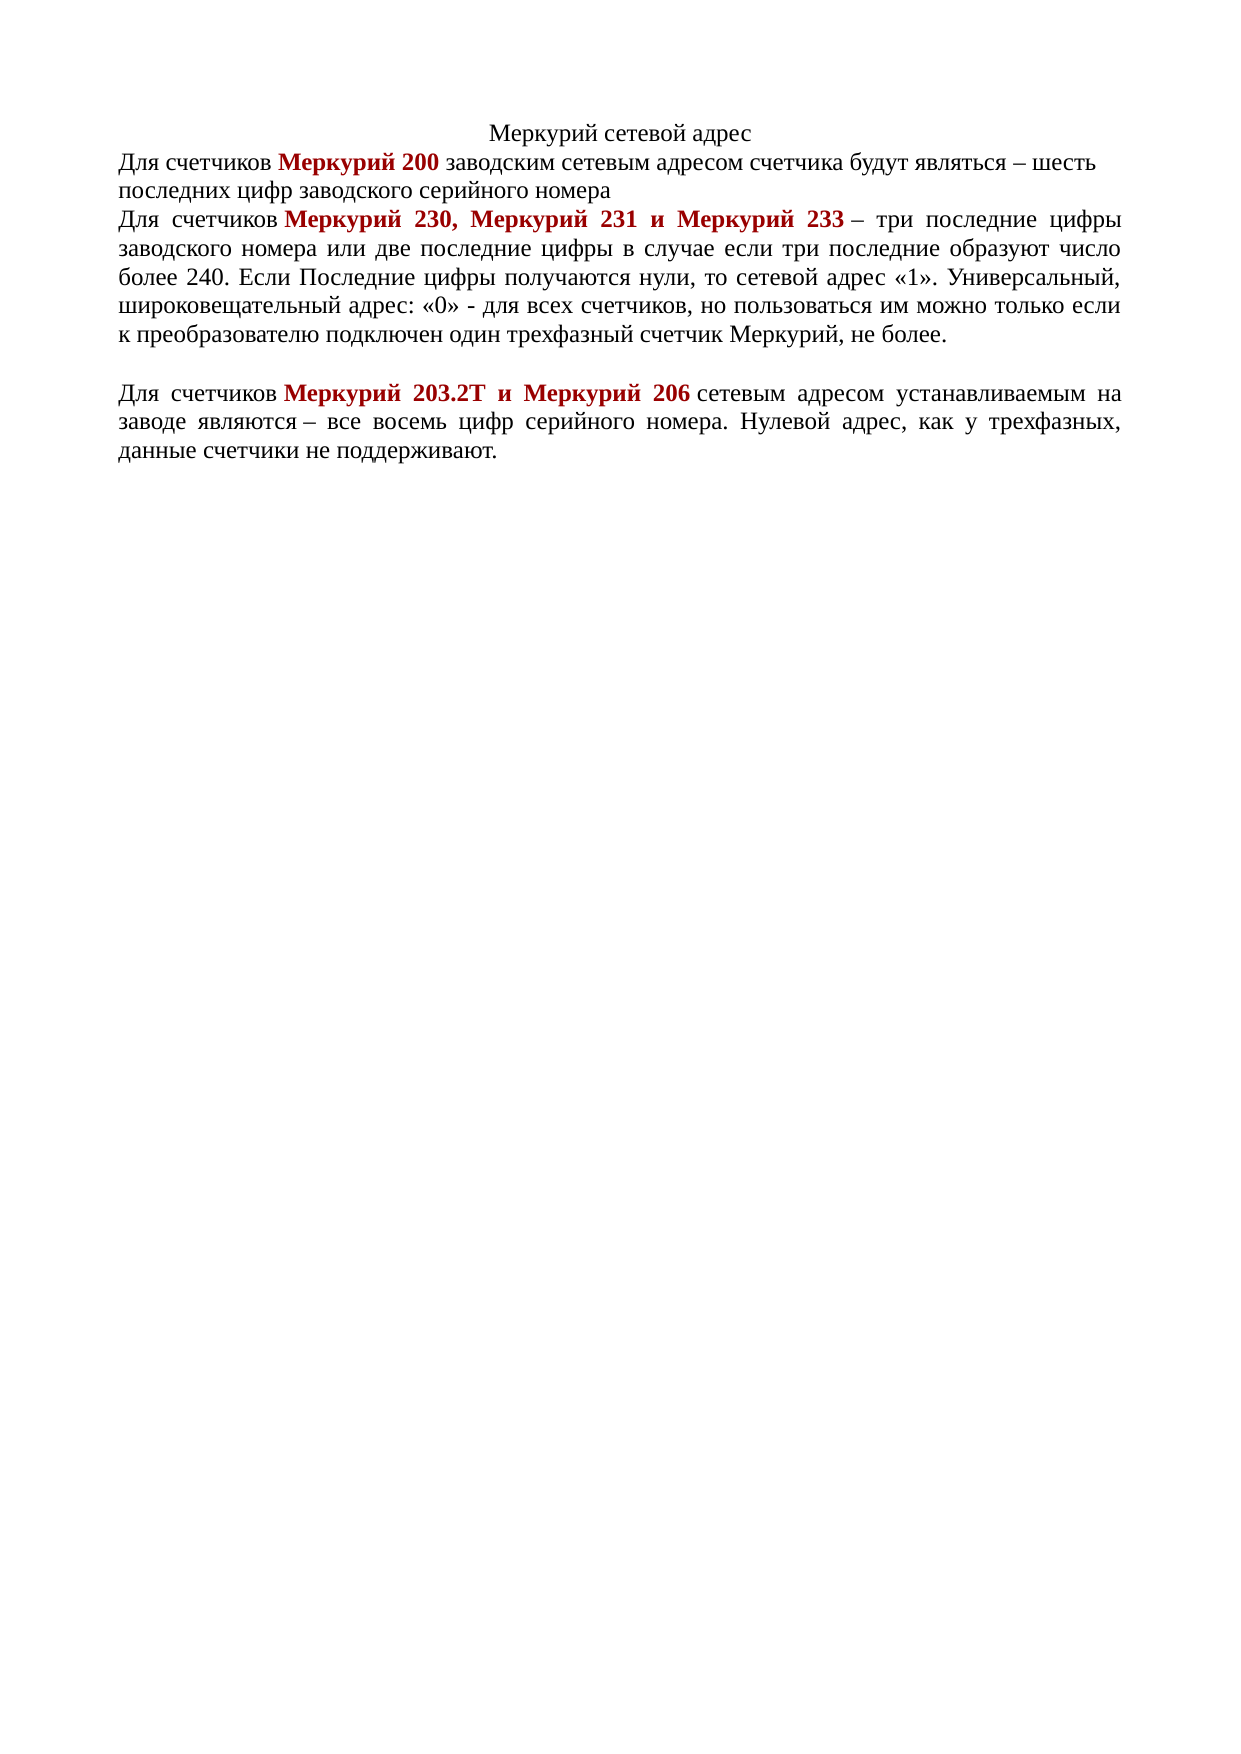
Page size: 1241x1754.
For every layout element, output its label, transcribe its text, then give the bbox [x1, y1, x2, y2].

text Для счетчиков Меркурий 200 заводским сетевым адресом счетчика будут являться – шесть последних цифр заводского серийного номера [118, 147, 1122, 204]
text Для счетчиков Меркурий 203.2Т и Меркурий 206 сетевым адресом устанавливаемым на заводе являются – все восемь цифр серийного номера. Нулевой адрес, как у трехфазных, данные счетчики не поддерживают. [118, 378, 1122, 464]
text Меркурий сетевой адрес [118, 118, 1122, 147]
text Для счетчиков Меркурий 230, Меркурий 231 и Меркурий 233 – три последние цифры заводского номера или две последние цифры в случае если три последние образуют число более 240. Если Последние цифры получаются нули, то сетевой адрес «1». Универсальный, широковещательный адрес: «0» - для всех счетчиков, но пользоваться им можно только если к преобразователю подключен один трехфазный счетчик Меркурий, не более. [118, 204, 1122, 348]
